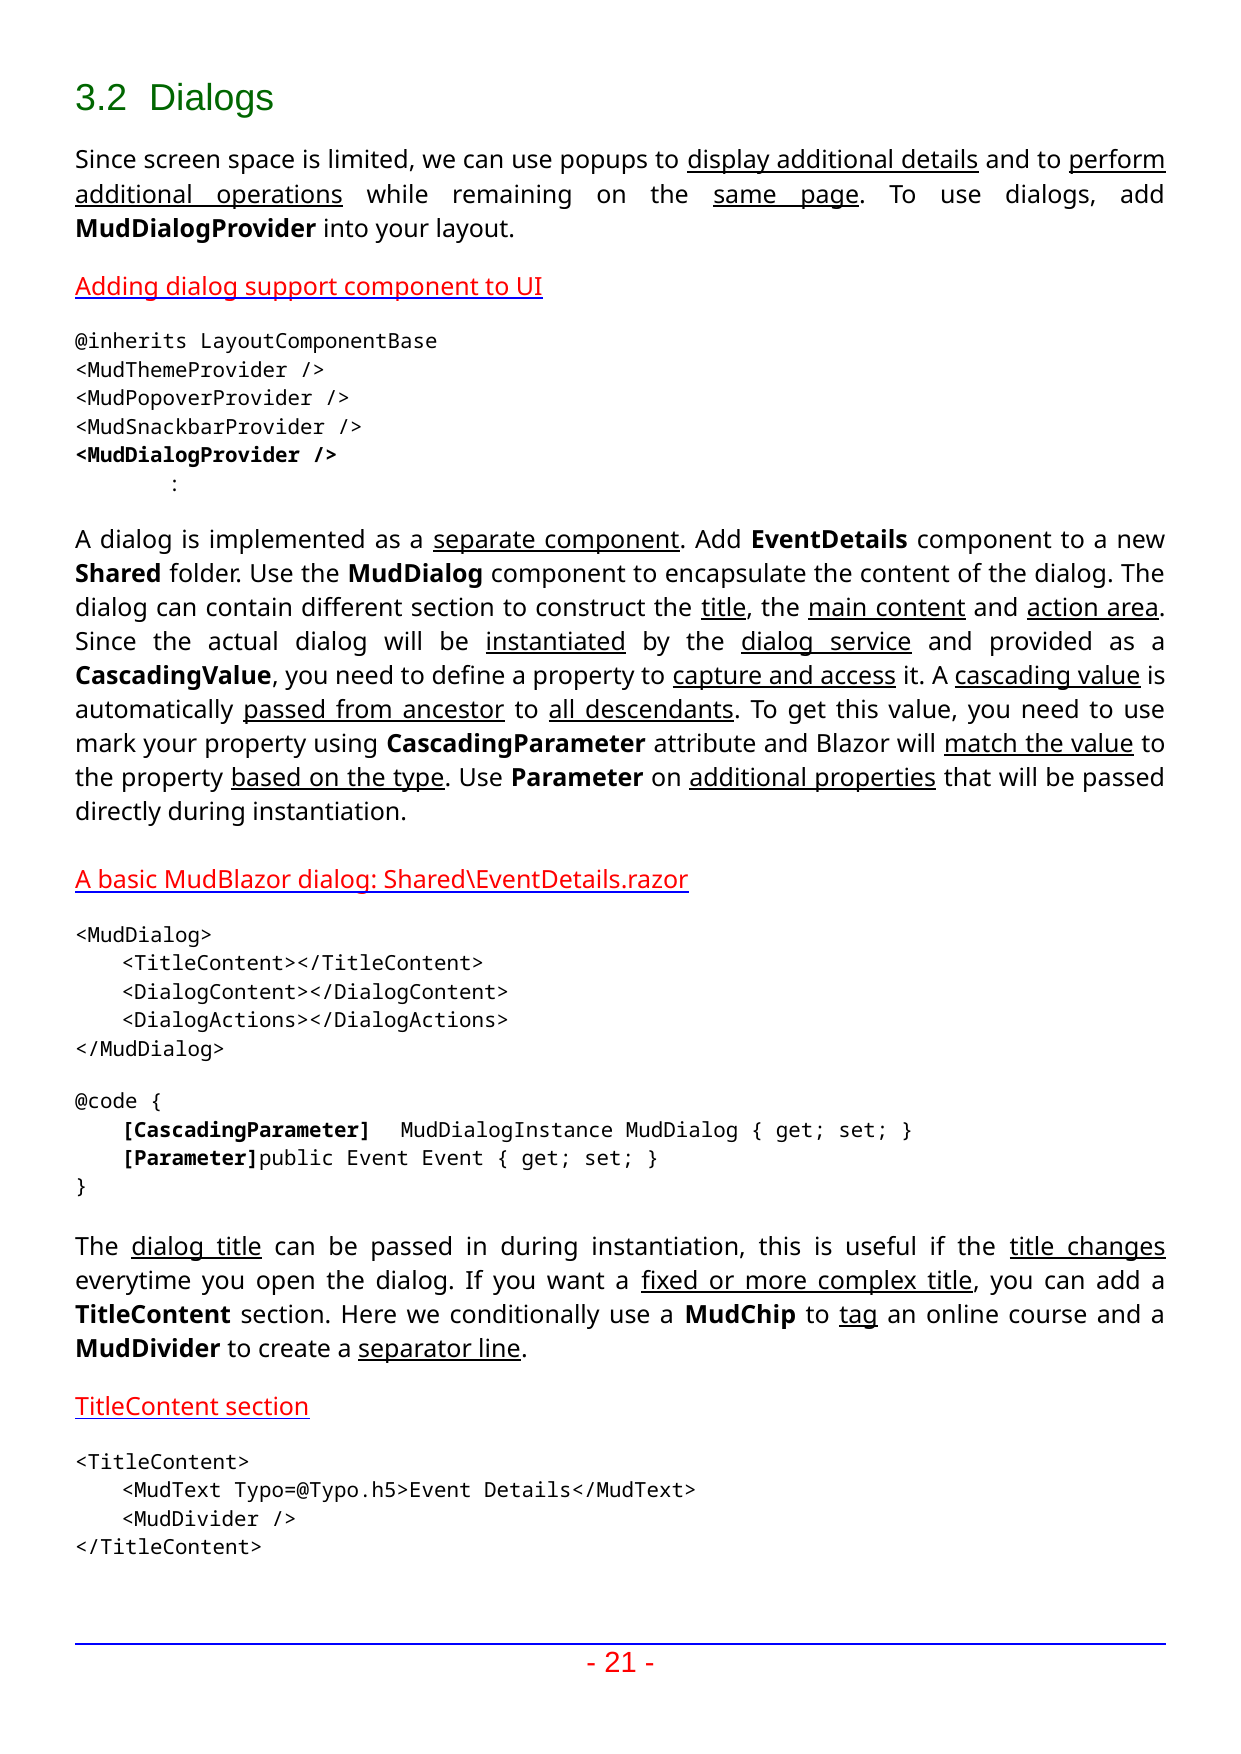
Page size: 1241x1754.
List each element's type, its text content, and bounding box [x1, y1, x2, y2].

text <MudDivider /> [75, 1504, 1166, 1532]
text A basic MudBlazor dialog: Shared\EventDetails.razor [75, 862, 1166, 896]
text The dialog title can be passed in during instantiation, this is useful if the title changes everytime you open the dialog. If you want a fixed or more complex title, you can add a TitleContent section. Here we conditionally use a MudChip to tag an online course and a MudDivider to create a separator line. [75, 1228, 1166, 1365]
text <TitleContent> [75, 1447, 1166, 1475]
text Adding dialog support component to UI [75, 268, 1166, 302]
text <MudThemeProvider /> [75, 355, 1166, 383]
text <DialogActions></DialogActions> [75, 1005, 1166, 1034]
text <MudDialogProvider /> [75, 440, 1166, 469]
text </TitleContent> [75, 1532, 1166, 1561]
text [CascadingParameter] MudDialogInstance MudDialog { get; set; } [75, 1115, 1166, 1143]
text <MudText Typo=@Typo.h5>Event Details</MudText> [75, 1475, 1166, 1504]
text A dialog is implemented as a separate component. Add EventDetails component to a new Shared folder. Use the MudDialog component to encapsulate the content of the dialog. The dialog can contain different section to construct the title, the main content and action area. Since the actual dialog will be instantiated by the dialog service and provided as a CascadingValue, you need to define a property to capture and access it. A cascading value is automatically passed from ancestor to all descendants. To get this value, you need to use mark your property using CascadingParameter attribute and Blazor will match the value to the property based on the type. Use Parameter on additional properties that will be passed directly during instantiation. [75, 521, 1166, 828]
text <MudSnackbarProvider /> [75, 412, 1166, 440]
text @inherits LayoutComponentBase [75, 327, 1166, 355]
text : [75, 469, 1166, 497]
text Since screen space is limited, we can use popups to display additional details and to perform additional operations while remaining on the same page. To use dialogs, add MudDialogProvider into your layout. [75, 142, 1166, 244]
text } [75, 1172, 1166, 1200]
text <DialogContent></DialogContent> [75, 977, 1166, 1005]
text 3.2 Dialogs [75, 75, 1166, 118]
text TitleContent section [75, 1389, 1166, 1423]
text </MudDialog> [75, 1034, 1166, 1062]
text <MudPopoverProvider /> [75, 383, 1166, 412]
text @code { [75, 1086, 1166, 1115]
text <MudDialog> [75, 920, 1166, 948]
text <TitleContent></TitleContent> [75, 948, 1166, 977]
text [Parameter]public Event Event { get; set; } [75, 1143, 1166, 1172]
